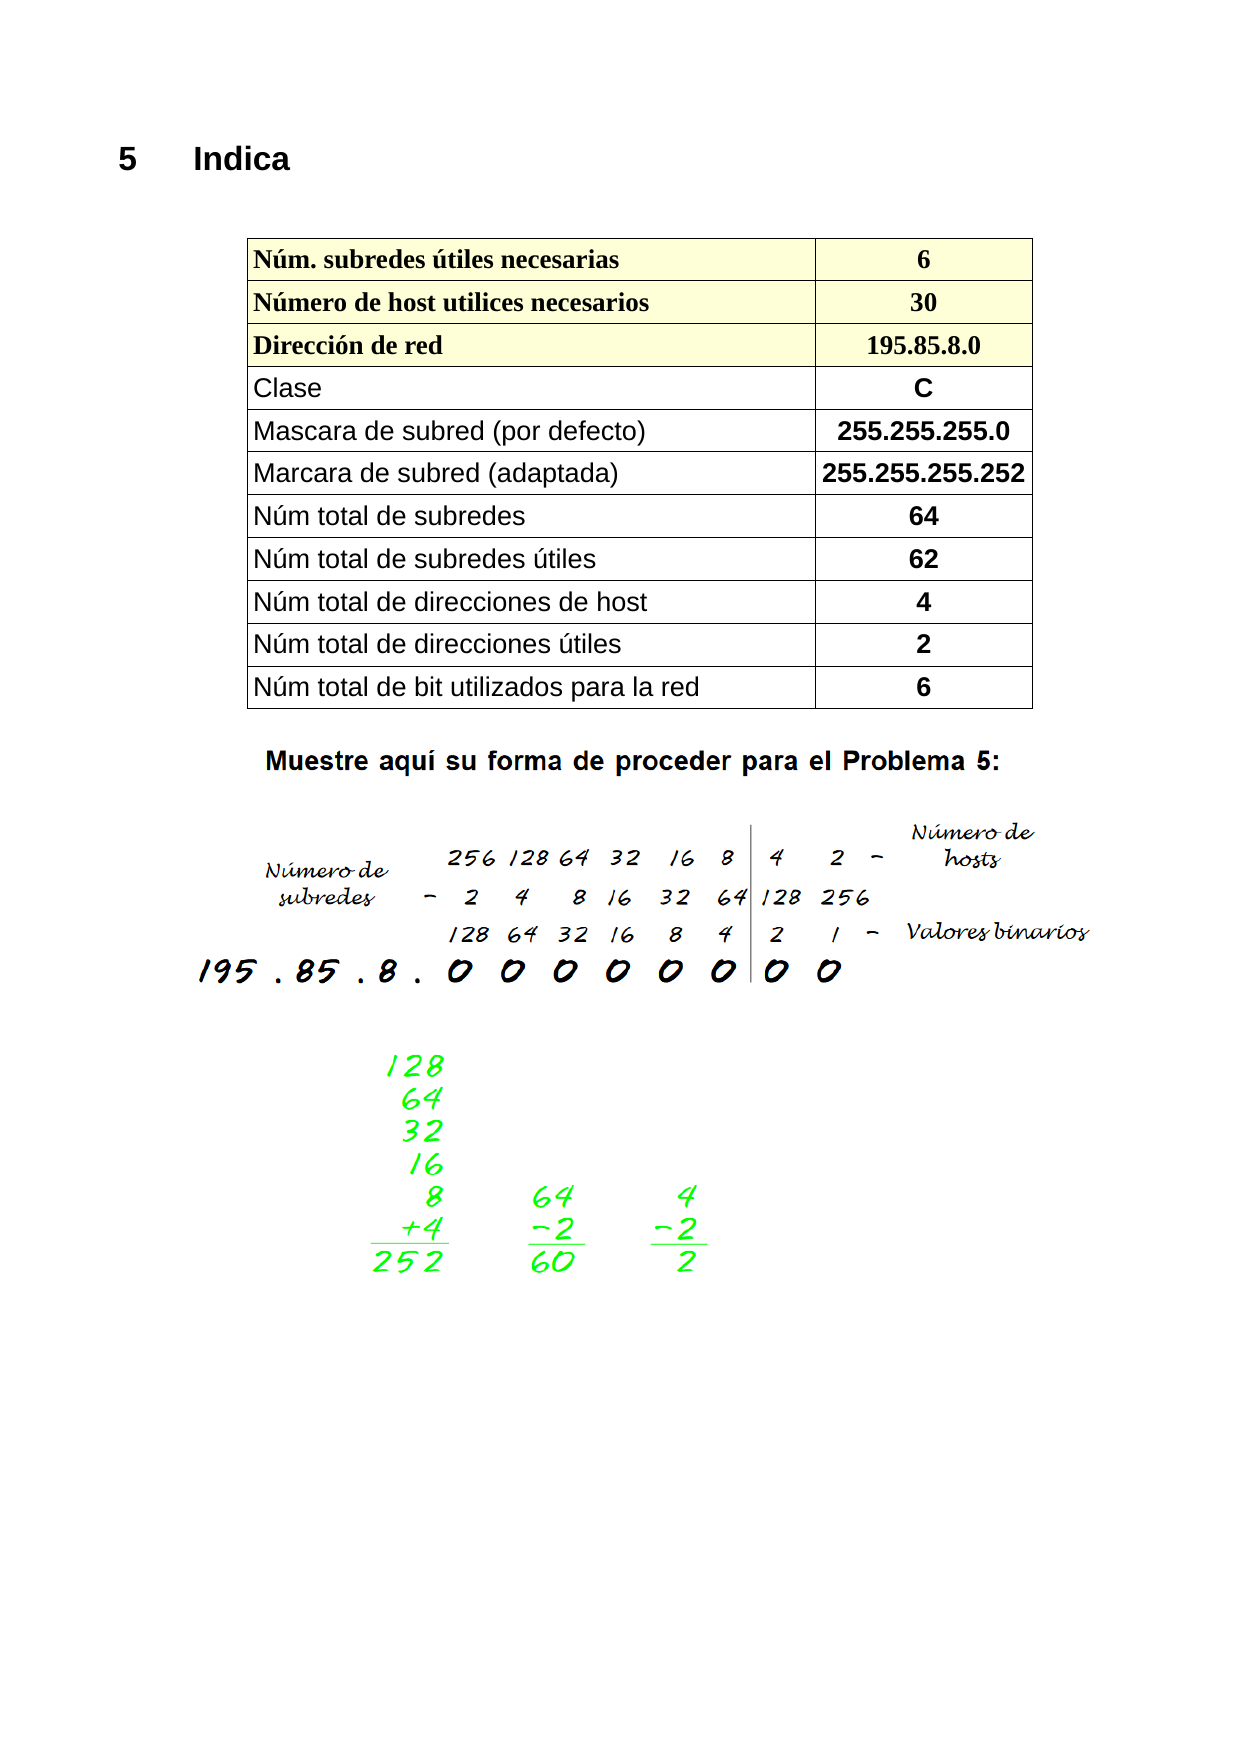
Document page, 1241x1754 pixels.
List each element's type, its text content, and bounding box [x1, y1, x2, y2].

table_cell Núm total de bit utilizados para la red [248, 667, 815, 708]
table_cell 195.85.8.0 [816, 324, 1032, 366]
table_cell 64 [816, 495, 1032, 537]
table_cell Núm total de direcciones de host [248, 581, 815, 623]
table_cell Núm total de subredes útiles [248, 538, 815, 580]
table_cell 30 [816, 281, 1032, 323]
table_cell Dirección de red [248, 324, 815, 366]
table_cell Mascara de subred (por defecto) [248, 410, 815, 451]
table_cell 255.255.255.252 [816, 452, 1032, 494]
table_header 6 [816, 239, 1032, 280]
picture [118, 737, 1123, 1284]
table_cell 6 [816, 667, 1032, 708]
table_cell 255.255.255.0 [816, 410, 1032, 451]
table_cell Marcara de subred (adaptada) [248, 452, 815, 494]
subtitle Indica [118, 139, 1122, 178]
table_cell Núm total de direcciones útiles [248, 624, 815, 666]
table_cell Clase [248, 367, 815, 409]
table_header Núm. subredes útiles necesarias [248, 239, 815, 280]
table_cell C [816, 367, 1032, 409]
table_cell Núm total de subredes [248, 495, 815, 537]
table_cell 62 [816, 538, 1032, 580]
table_cell 2 [816, 624, 1032, 666]
table_cell 4 [816, 581, 1032, 623]
table_cell Número de host utilices necesarios [248, 281, 815, 323]
